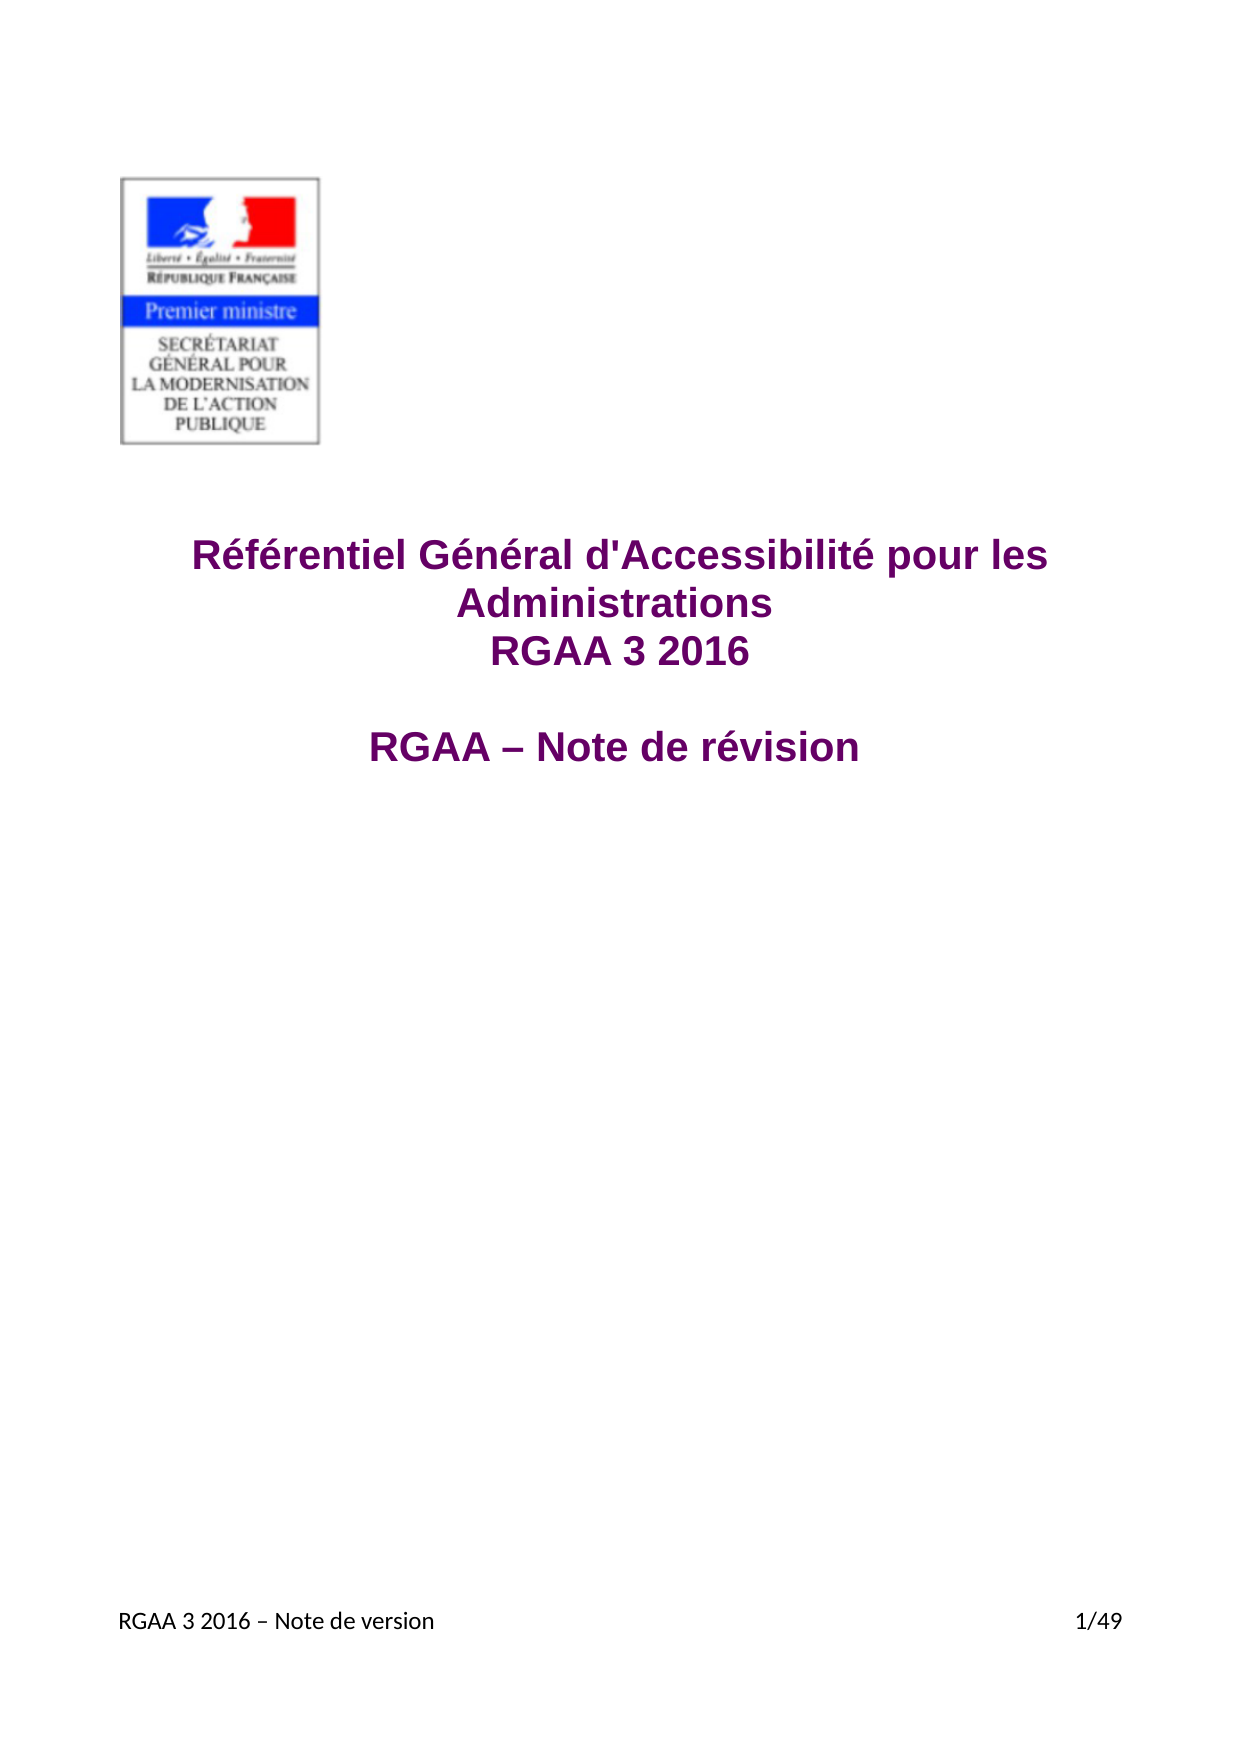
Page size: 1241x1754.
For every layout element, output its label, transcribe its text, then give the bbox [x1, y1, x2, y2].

title Référentiel Général d'Accessibilité pour les Administrations RGAA 3 2016 RGAA – Note de révision [118, 530, 1122, 770]
picture [118, 176, 325, 450]
